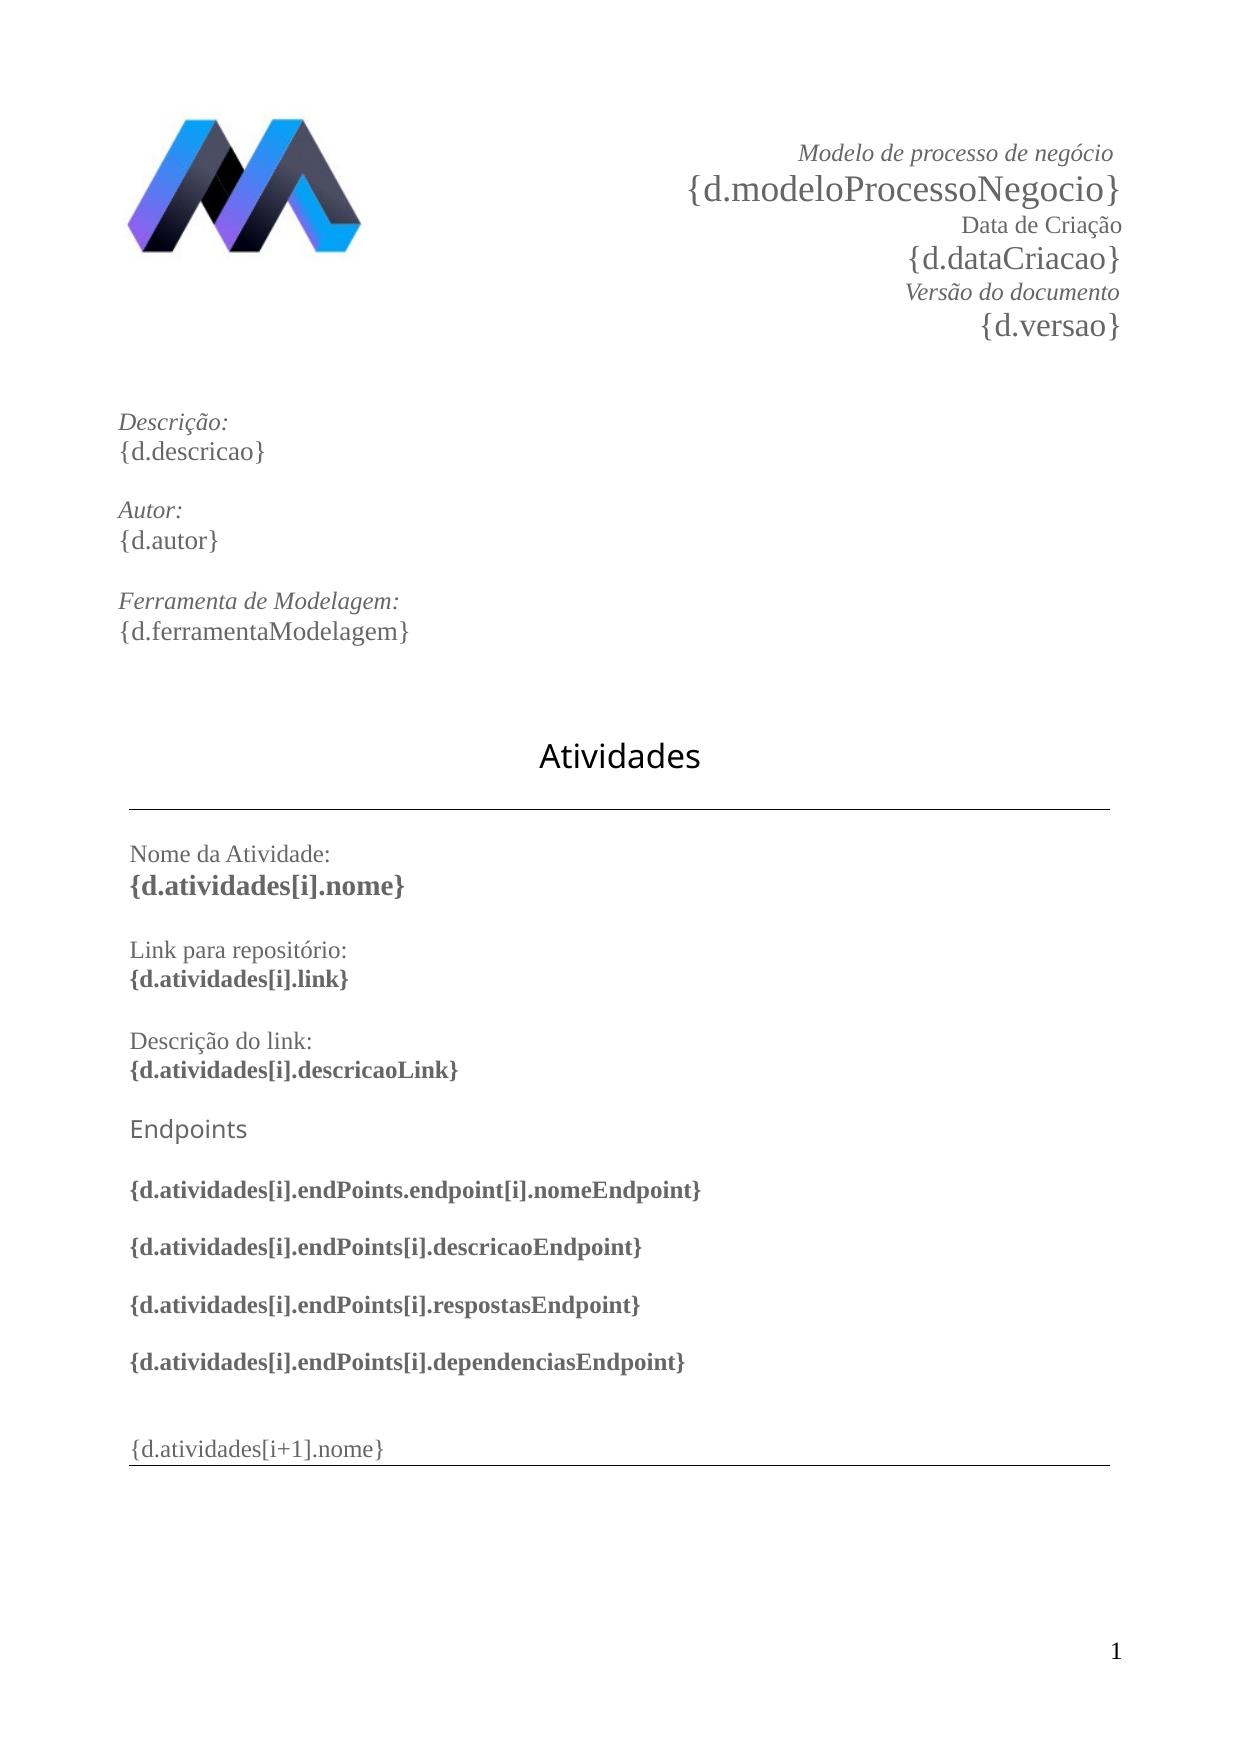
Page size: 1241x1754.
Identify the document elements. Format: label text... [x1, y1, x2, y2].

text Data de Criação [367, 210, 1122, 238]
text Versão do documento [118, 277, 1122, 306]
text {d.autor} [118, 524, 1122, 555]
text {d.versao} [118, 306, 1122, 344]
text Ferramenta de Modelagem: [118, 586, 1122, 615]
text {d.modeloProcessoNegocio} [367, 167, 1122, 210]
table_cell {d.atividades[i+1].nome} [118, 1434, 1121, 1466]
text Autor: [118, 495, 1122, 524]
text {d.ferramentaModelagem} [118, 615, 1122, 646]
text {d.dataCriacao} [118, 238, 1122, 277]
text Atividades [118, 732, 1122, 778]
text {d.descricao} [118, 435, 1122, 467]
text Modelo de processo de negócio [367, 138, 1122, 167]
text Descrição: [118, 407, 1122, 435]
table_header Nome da Atividade: {d.atividades[i].nome} Link para repositório: {d.atividades[i].link} Descrição do link: {d.atividades[i].descricaoLink} Endpoints {d.atividades[i].endPoints.endpoint[i].nomeEndpoint} {d.atividades[i].endPoints[i].descricaoEndpoint} {d.atividades[i].endPoints[i].respostasEndpoint} {d.atividades[i].endPoints[i].dependenciasEndpoint} [118, 778, 1121, 1434]
